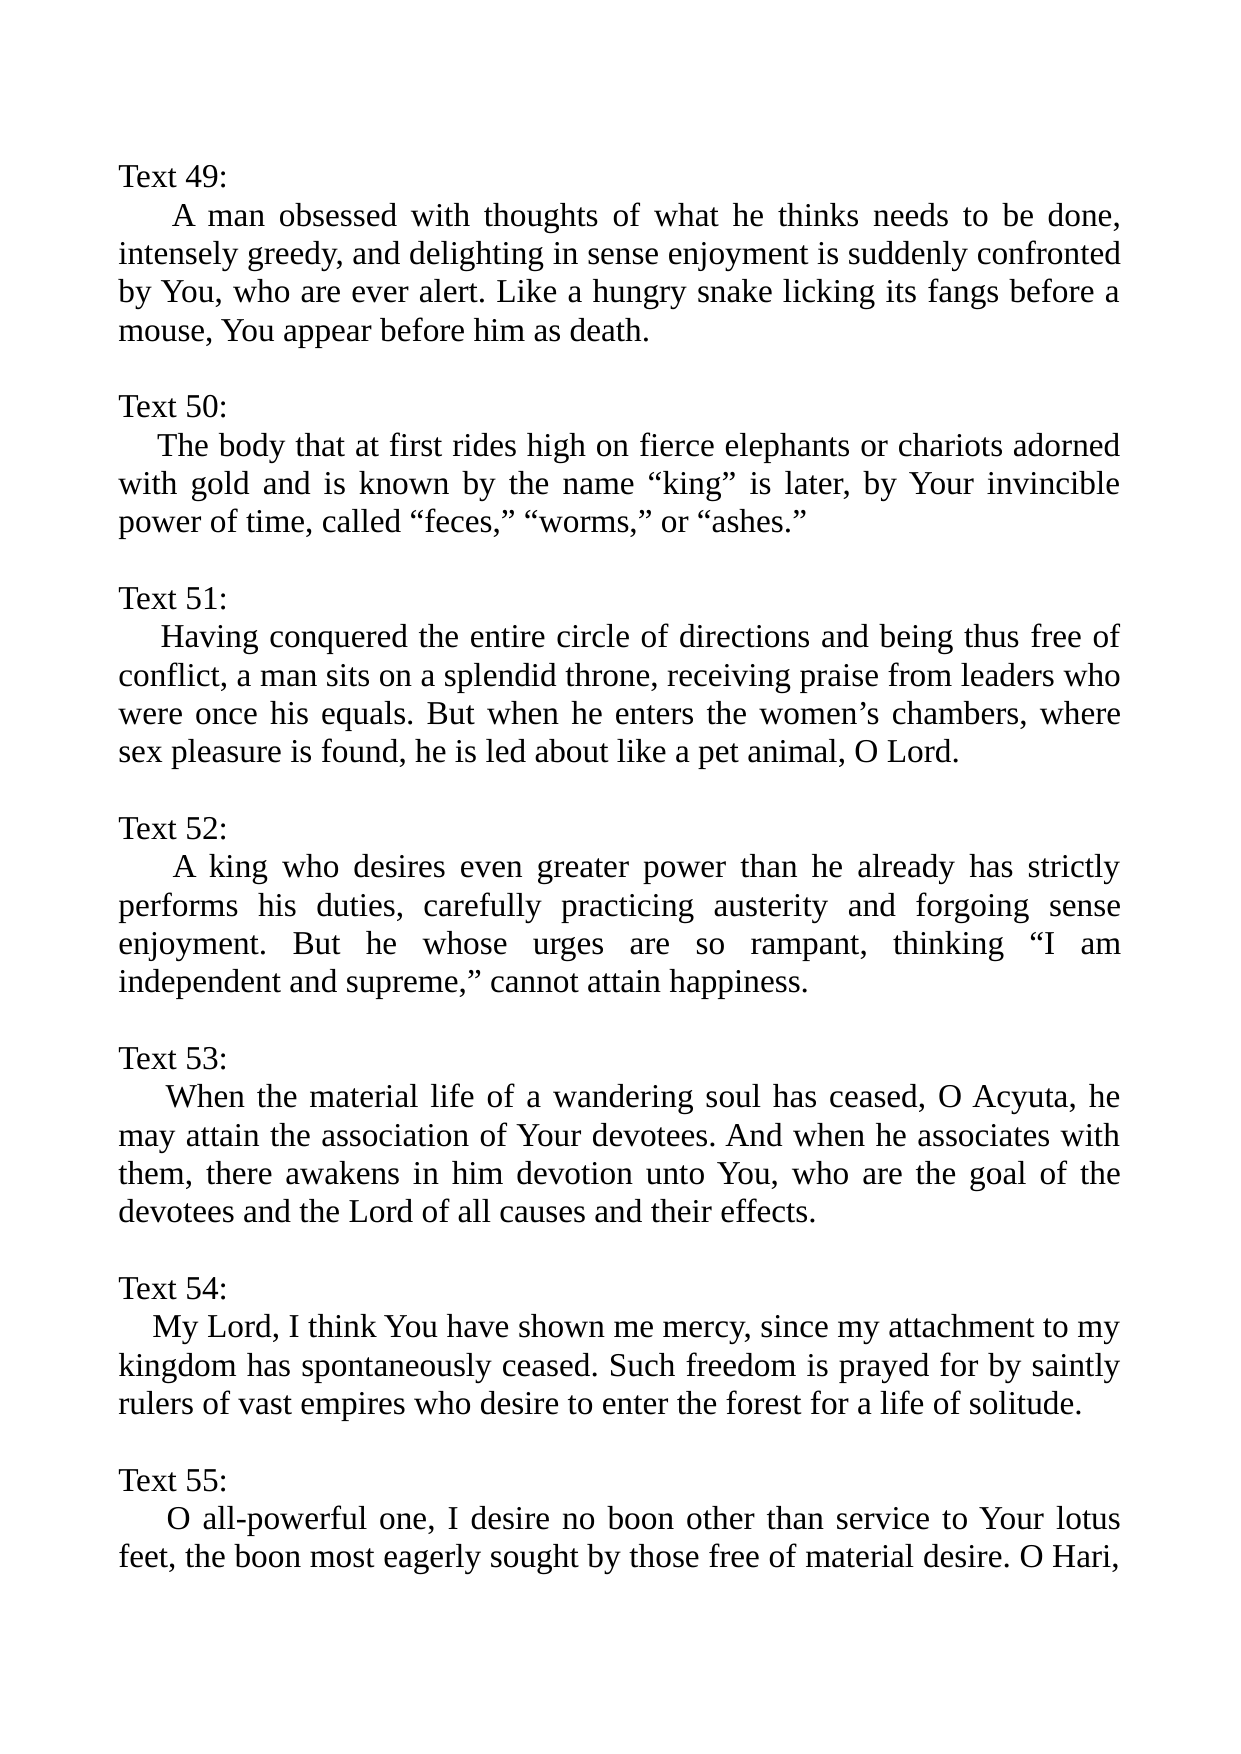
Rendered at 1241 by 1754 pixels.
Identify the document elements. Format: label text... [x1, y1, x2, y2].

text O all-powerful one, I desire no boon other than service to Your lotus feet, the boon most eagerly sought by those free of material desire. O Hari, [118, 1498, 1122, 1575]
text Text 49: [118, 156, 1122, 195]
text Text 51: [118, 578, 1122, 616]
text Text 50: [118, 386, 1122, 425]
text My Lord, I think You have shown me mercy, since my attachment to my kingdom has spontaneously ceased. Such freedom is prayed for by saintly rulers of vast empires who desire to enter the forest for a life of solitude. [118, 1306, 1122, 1421]
text When the material life of a wandering soul has ceased, O Acyuta, he may attain the association of Your devotees. And when he associates with them, there awakens in him devotion unto You, who are the goal of the devotees and the Lord of all causes and their effects. [118, 1076, 1122, 1230]
text A king who desires even greater power than he already has strictly performs his duties, carefully practicing austerity and forgoing sense enjoyment. But he whose urges are so rampant, thinking “I am independent and supreme,” cannot attain happiness. [118, 846, 1122, 1000]
text A man obsessed with thoughts of what he thinks needs to be done, intensely greedy, and delighting in sense enjoyment is suddenly confronted by You, who are ever alert. Like a hungry snake licking its fangs before a mouse, You appear before him as death. [118, 195, 1122, 348]
text Text 55: [118, 1460, 1122, 1498]
text Text 52: [118, 808, 1122, 846]
text Text 54: [118, 1268, 1122, 1306]
text The body that at first rides high on fierce elephants or chariots adorned with gold and is known by the name “king” is later, by Your invincible power of time, called “feces,” “worms,” or “ashes.” [118, 425, 1122, 540]
text Having conquered the entire circle of directions and being thus free of conflict, a man sits on a splendid throne, receiving praise from leaders who were once his equals. But when he enters the women’s chambers, where sex pleasure is found, he is led about like a pet animal, O Lord. [118, 616, 1122, 770]
text Text 53: [118, 1038, 1122, 1076]
